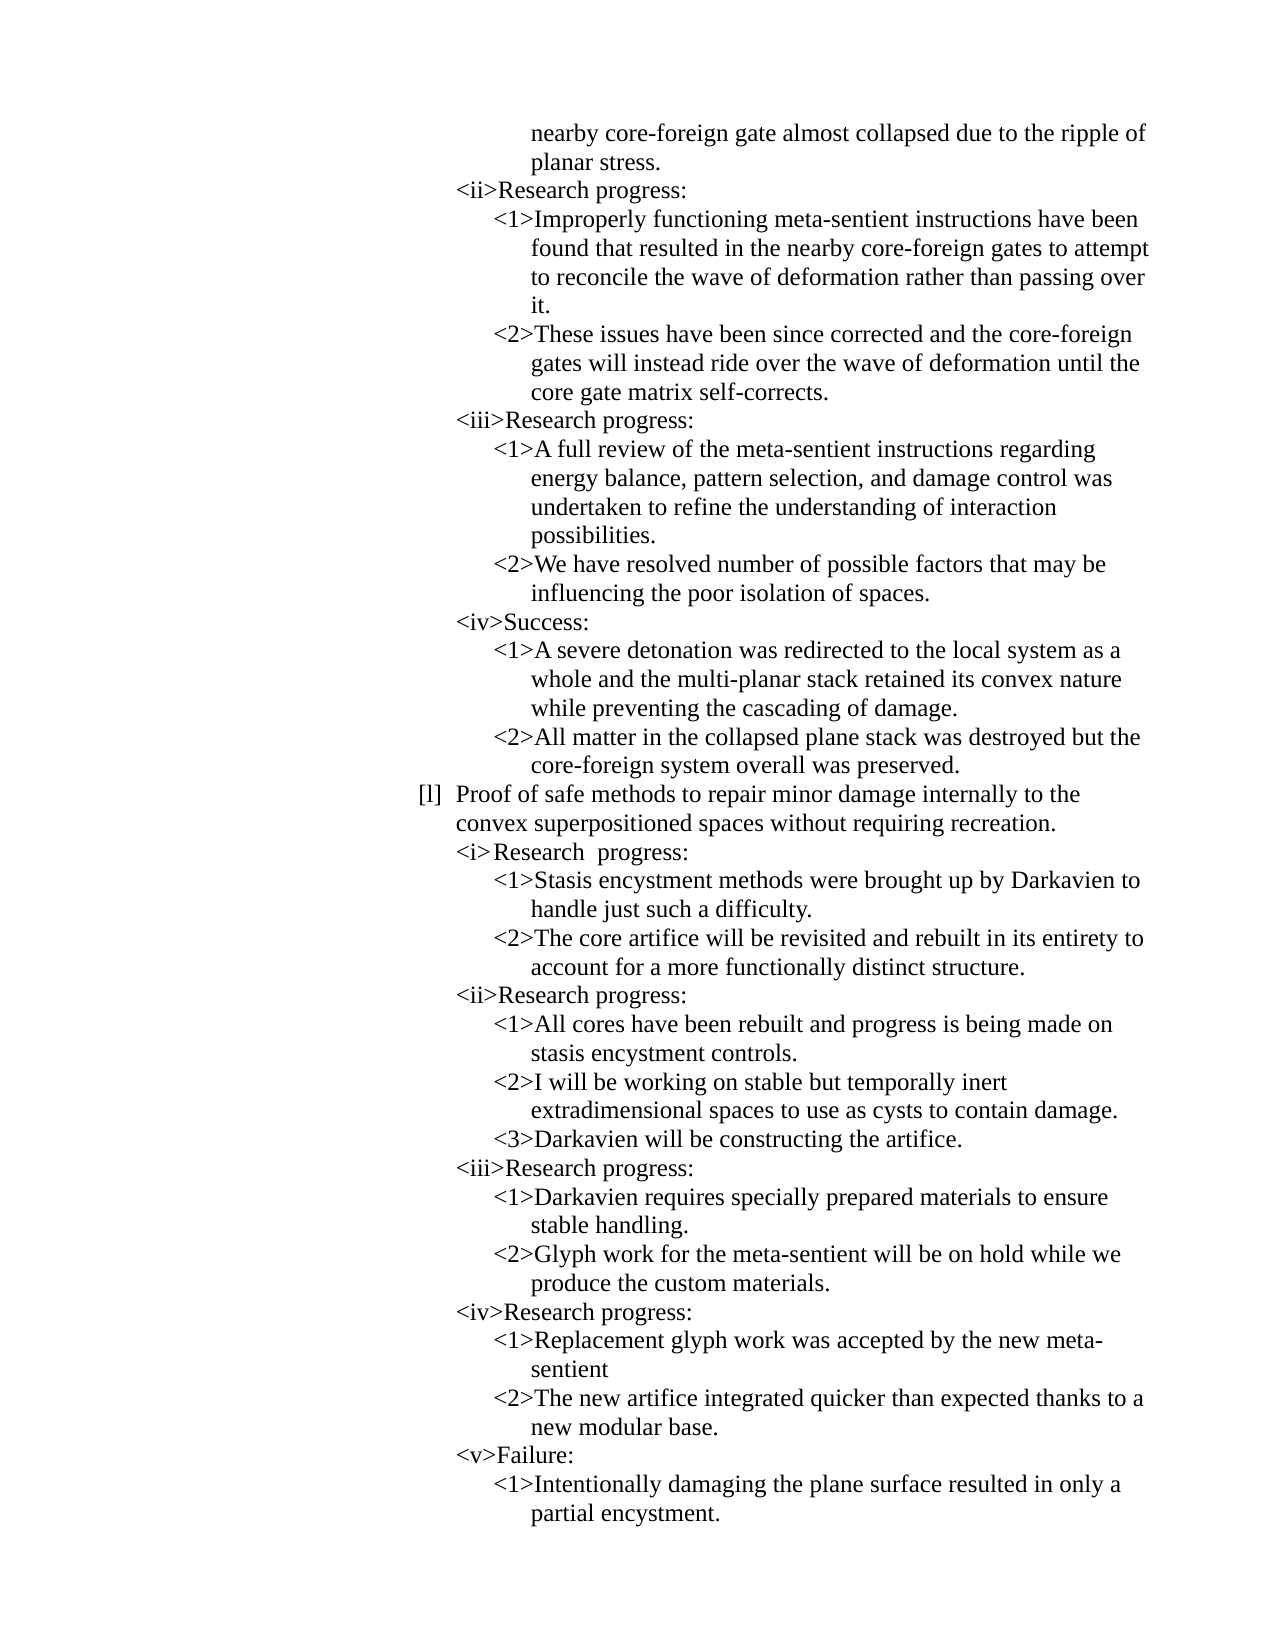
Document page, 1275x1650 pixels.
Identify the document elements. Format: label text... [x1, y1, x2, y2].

list Intentionally damaging the plane surface resulted in only a partial encystment. [493, 1469, 1157, 1527]
list Research progress: [456, 981, 1157, 1009]
list All matter in the collapsed plane stack was destroyed but the core-foreign system overall was preserved. [493, 722, 1157, 779]
list Research progress: [456, 406, 1157, 434]
list Replacement glyph work was accepted by the new meta-sentient [493, 1326, 1157, 1383]
list These issues have been since corrected and the core-foreign gates will instead ride over the wave of deformation until the core gate matrix self-corrects. [493, 319, 1157, 406]
list Research progress: [456, 176, 1157, 204]
list Stasis encystment methods were brought up by Darkavien to handle just such a difficulty. [493, 866, 1157, 923]
list Darkavien will be constructing the artifice. [493, 1124, 1157, 1153]
list Research progress: [456, 1297, 1157, 1326]
list A severe detonation was redirected to the local system as a whole and the multi-planar stack retained its convex nature while preventing the cascading of damage. [493, 636, 1157, 722]
list All cores have been rebuilt and progress is being made on stasis encystment controls. [493, 1009, 1157, 1067]
list I will be working on stable but temporally inert extradimensional spaces to use as cysts to contain damage. [493, 1067, 1157, 1124]
list Proof of safe methods to repair minor damage internally to the convex superpositioned spaces without requiring recreation. [418, 779, 1157, 837]
list Darkavien requires specially prepared materials to ensure stable handling. [493, 1182, 1157, 1239]
list Research progress: [456, 1153, 1157, 1182]
list Success: [456, 607, 1157, 636]
list The new artifice integrated quicker than expected thanks to a new modular base. [493, 1383, 1157, 1441]
list Improperly functioning meta-sentient instructions have been found that resulted in the nearby core-foreign gates to attempt to reconcile the wave of deformation rather than passing over it. [493, 204, 1157, 319]
list The core artifice will be revisited and rebuilt in its entirety to account for a more functionally distinct structure. [493, 923, 1157, 981]
list Glyph work for the meta-sentient will be on hold while we produce the custom materials. [493, 1239, 1157, 1297]
list Failure: [456, 1441, 1157, 1469]
list A full review of the meta-sentient instructions regarding energy balance, pattern selection, and damage control was undertaken to refine the understanding of interaction possibilities. [493, 434, 1157, 549]
list nearby core-foreign gate almost collapsed due to the ripple of planar stress. [493, 118, 1157, 176]
list We have resolved number of possible factors that may be influencing the poor isolation of spaces. [493, 549, 1157, 607]
list Research progress: [456, 837, 1157, 866]
